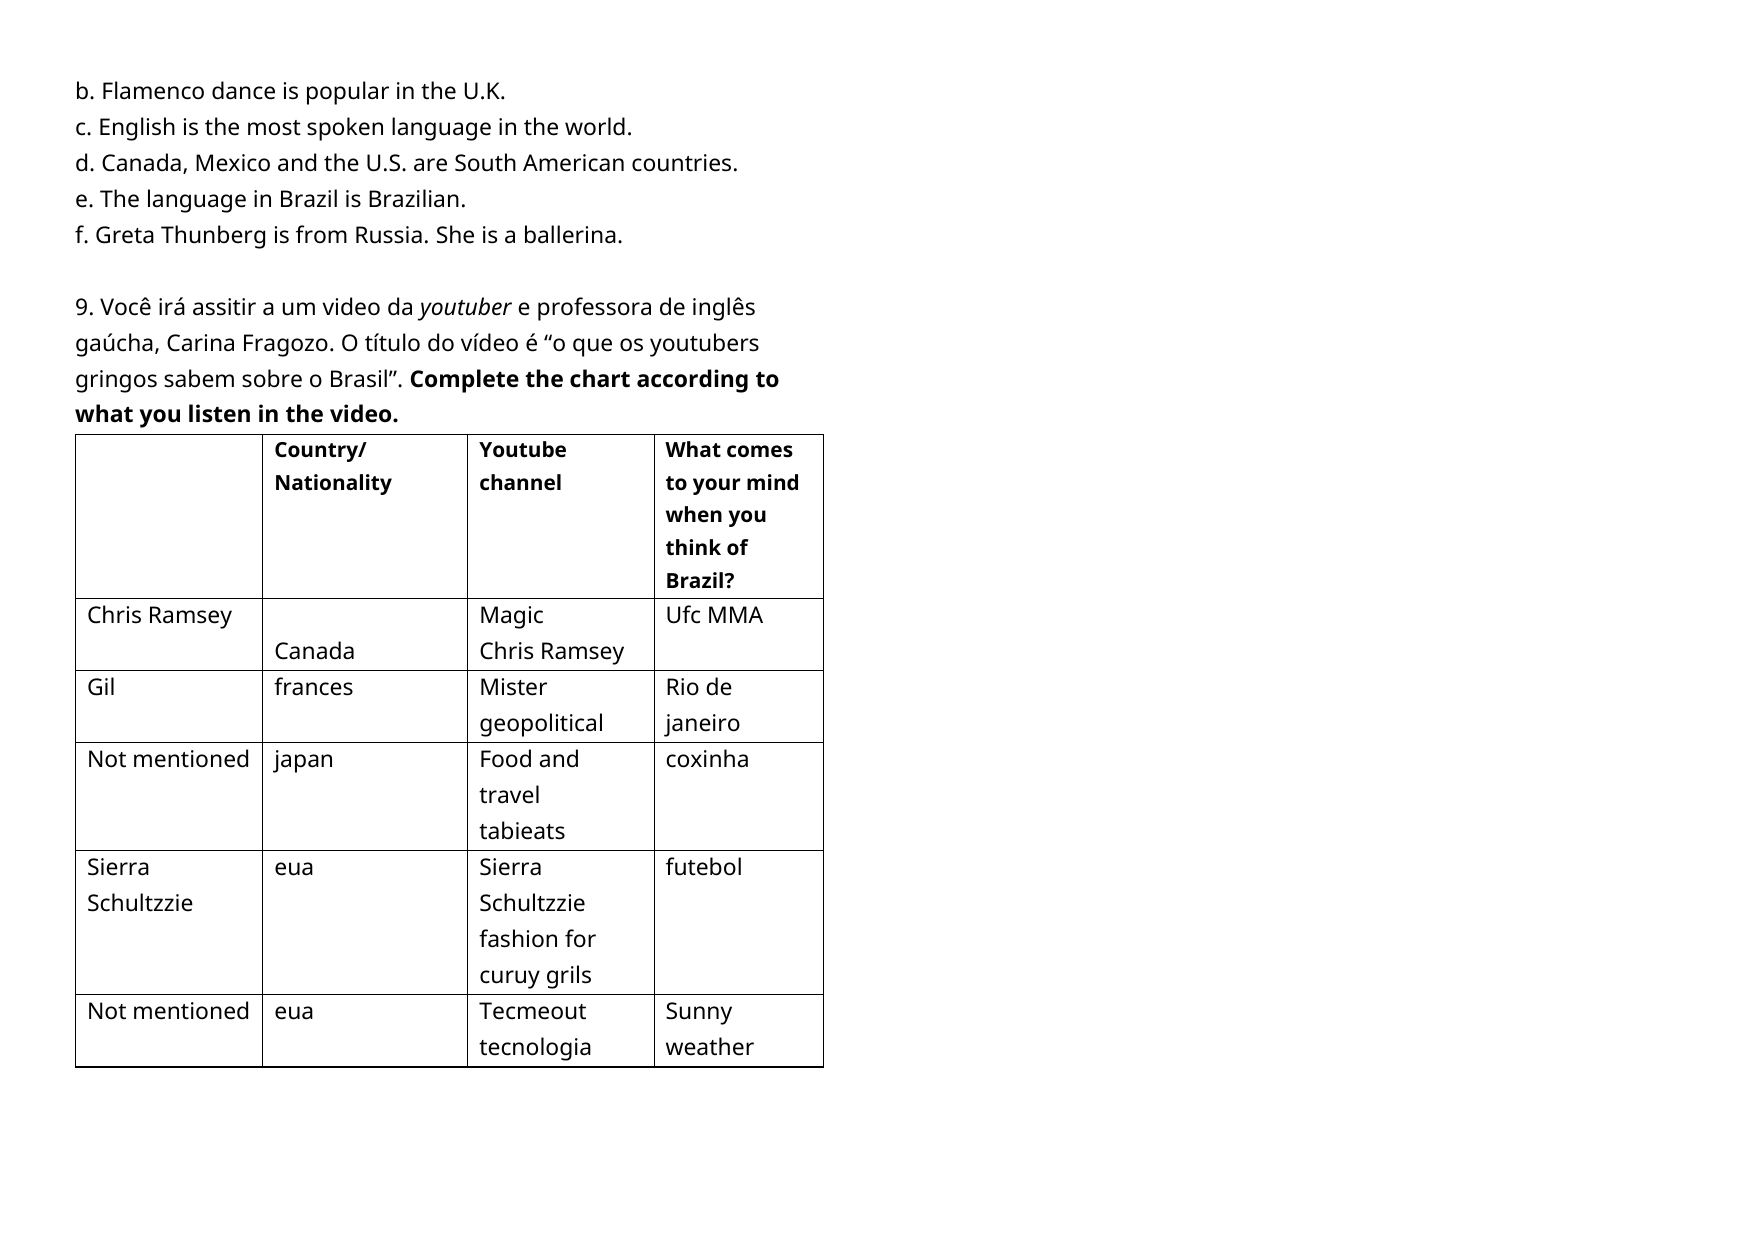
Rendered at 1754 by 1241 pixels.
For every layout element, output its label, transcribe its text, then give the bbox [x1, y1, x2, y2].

table_cell Gil [76, 671, 262, 742]
table_header Country/Nationality [263, 435, 467, 598]
table_cell Ufc MMA [655, 599, 823, 670]
table_cell eua [263, 995, 467, 1066]
table_header Youtube channel [468, 435, 654, 598]
table_cell Sunny weather [655, 995, 823, 1066]
table_cell eua [263, 851, 467, 994]
table_cell Sierra Schultzzie [76, 851, 262, 994]
table_cell Rio de janeiro [655, 671, 823, 742]
list e. The language in Brazil is Brazilian. [75, 183, 840, 214]
list b. Flamenco dance is popular in the U.K. [75, 75, 840, 106]
table_cell coxinha [655, 743, 823, 850]
table_cell Chris Ramsey [76, 599, 262, 670]
table_cell Canada [263, 599, 467, 670]
table_cell Sierra Schultzzie fashion for curuy grils [468, 851, 654, 994]
table_cell Tecmeout tecnologia [468, 995, 654, 1066]
table_cell Not mentioned [76, 743, 262, 850]
table_cell Magic Chris Ramsey [468, 599, 654, 670]
table_cell Food and travel tabieats [468, 743, 654, 850]
list 9. Você irá assitir a um video da youtuber e professora de inglês gaúcha, Carina Fragozo. O título do vídeo é “o que os youtubers gringos sabem sobre o Brasil”. Complete the chart according to what you listen in the video. [75, 291, 840, 430]
table_cell Not mentioned [76, 995, 262, 1066]
list c. English is the most spoken language in the world. [75, 111, 840, 142]
list f. Greta Thunberg is from Russia. She is a ballerina. [75, 219, 840, 250]
table_cell japan [263, 743, 467, 850]
table_cell Mister geopolitical [468, 671, 654, 742]
table_header What comes to your mind when you think of Brazil? [655, 435, 823, 598]
table_cell frances [263, 671, 467, 742]
table_cell futebol [655, 851, 823, 994]
list d. Canada, Mexico and the U.S. are South American countries. [75, 147, 840, 178]
table_header [76, 435, 262, 598]
